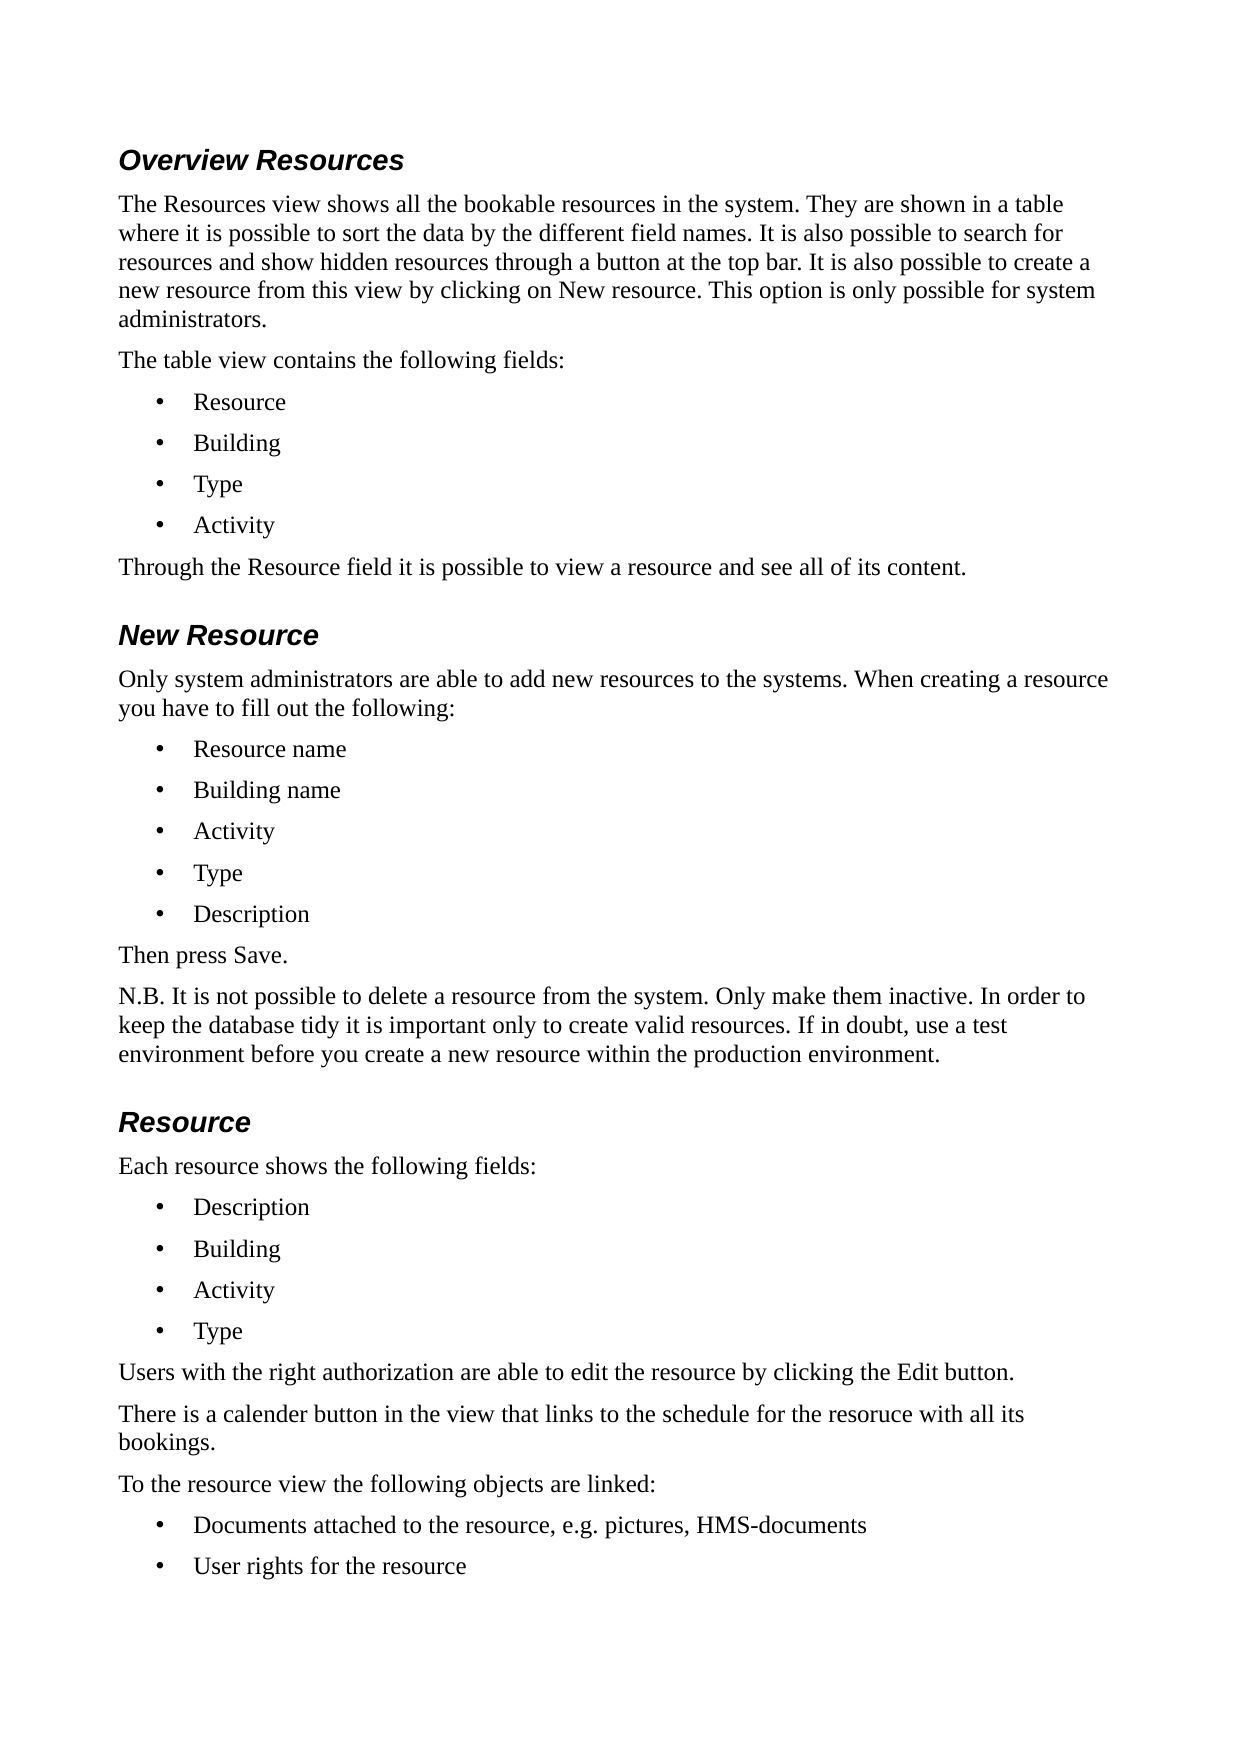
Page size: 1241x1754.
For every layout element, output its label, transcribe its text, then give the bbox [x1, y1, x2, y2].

list Building name [156, 775, 1122, 804]
list Description [156, 1192, 1122, 1221]
list Resource name [156, 734, 1122, 763]
text There is a calender button in the view that links to the schedule for the resoruce with all its bookings. [118, 1399, 1122, 1456]
list Activity [156, 510, 1122, 539]
text Each resource shows the following fields: [118, 1151, 1122, 1180]
text The Resources view shows all the bookable resources in the system. They are shown in a table where it is possible to sort the data by the different field names. It is also possible to search for resources and show hidden resources through a button at the top bar. It is also possible to create a new resource from this view by clicking on New resource. This option is only possible for system administrators. [118, 189, 1122, 333]
text Users with the right authorization are able to edit the resource by clicking the Edit button. [118, 1357, 1122, 1386]
text The table view contains the following fields: [118, 345, 1122, 374]
text To the resource view the following objects are linked: [118, 1469, 1122, 1497]
list Activity [156, 816, 1122, 845]
list Building [156, 1234, 1122, 1262]
text Through the Resource field it is possible to view a resource and see all of its content. [118, 552, 1122, 580]
list Type [156, 469, 1122, 498]
list Documents attached to the resource, e.g. pictures, HMS-documents [156, 1510, 1122, 1539]
list User rights for the resource [156, 1551, 1122, 1580]
subtitle Resource [118, 1105, 1122, 1139]
list Activity [156, 1275, 1122, 1304]
text Then press Save. [118, 940, 1122, 969]
text Only system administrators are able to add new resources to the systems. When creating a resource you have to fill out the following: [118, 664, 1122, 721]
list Building [156, 428, 1122, 457]
subtitle Overview Resources [118, 143, 1122, 177]
list Type [156, 1316, 1122, 1345]
subtitle New Resource [118, 618, 1122, 651]
list Type [156, 858, 1122, 886]
list Description [156, 899, 1122, 928]
text N.B. It is not possible to delete a resource from the system. Only make them inactive. In order to keep the database tidy it is important only to create valid resources. If in doubt, use a test environment before you create a new resource within the production environment. [118, 981, 1122, 1068]
list Resource [156, 387, 1122, 415]
